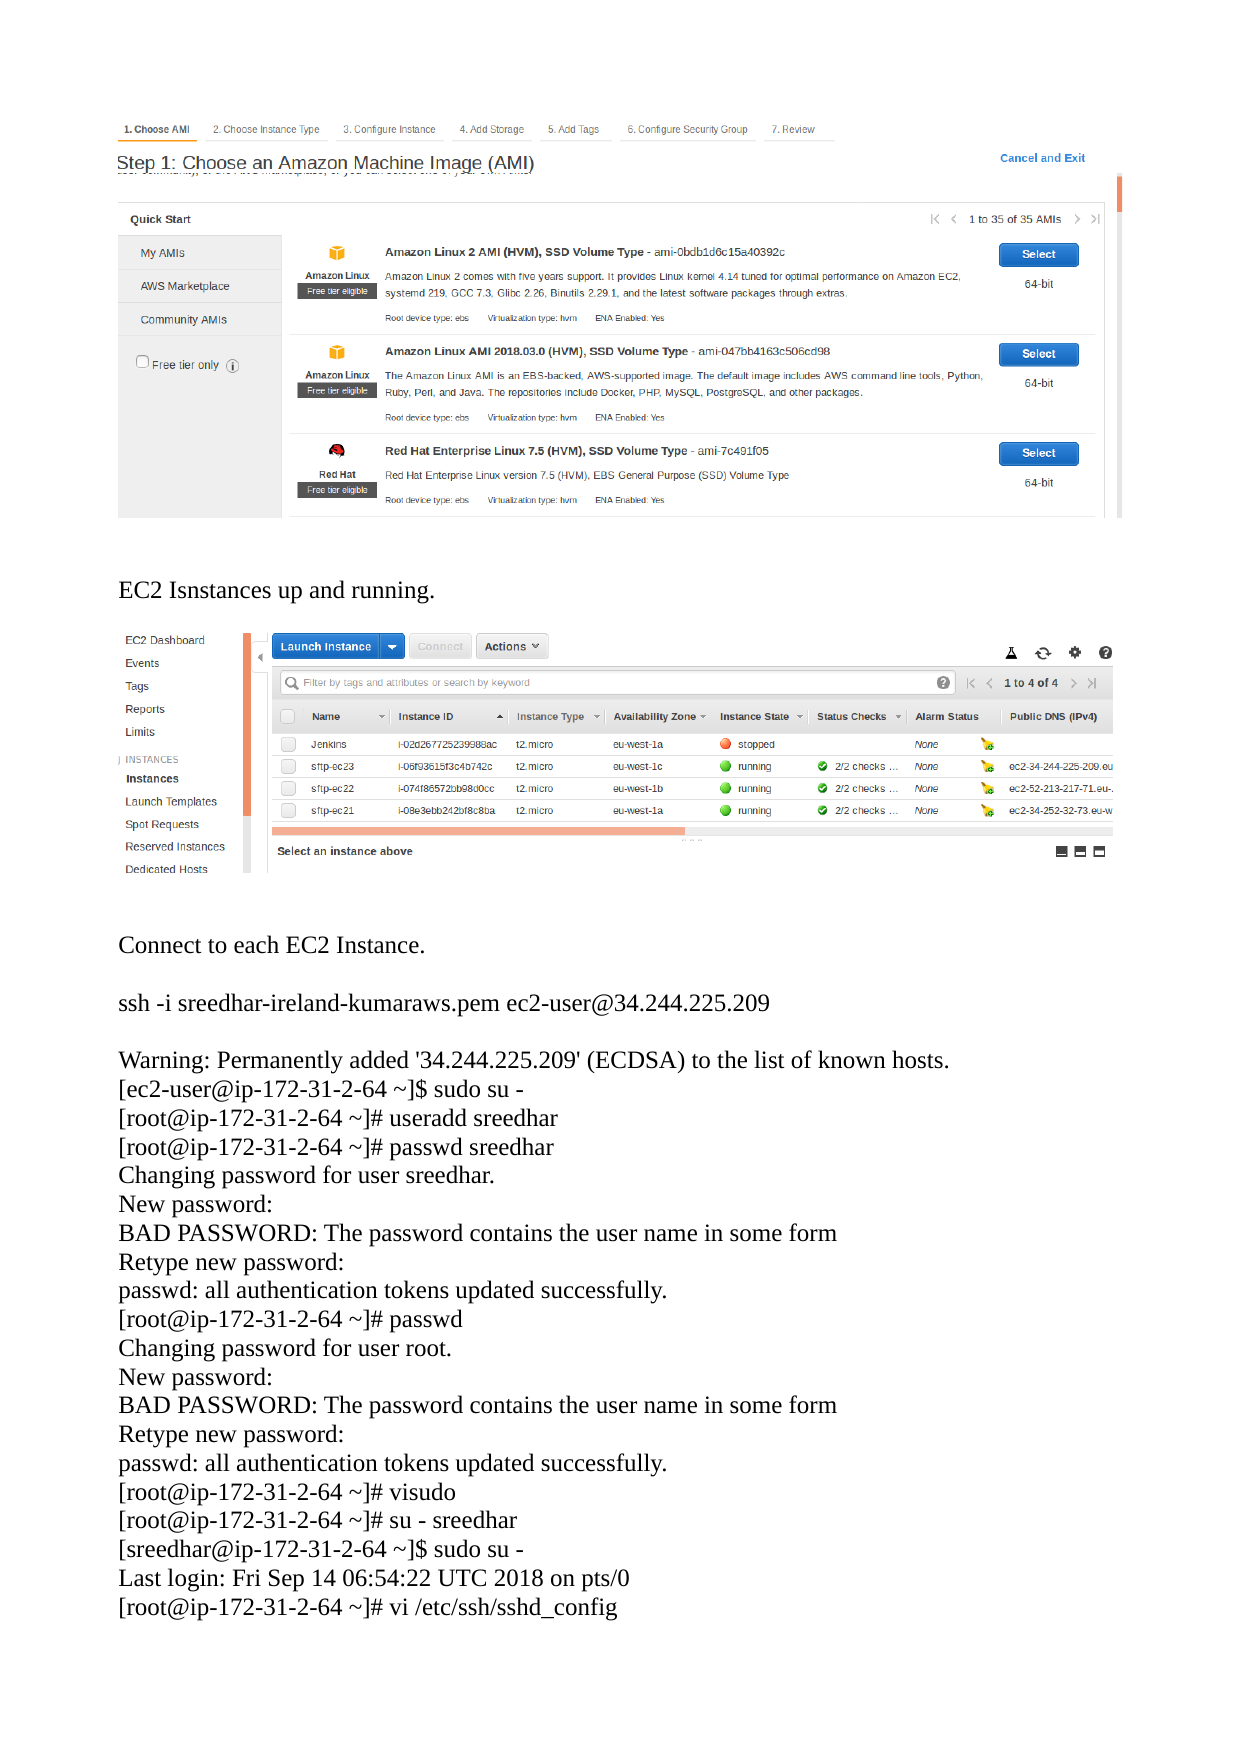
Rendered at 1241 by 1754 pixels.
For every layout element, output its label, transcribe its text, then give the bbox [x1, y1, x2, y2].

text Retype new password: [118, 1419, 1122, 1448]
picture [118, 118, 1123, 518]
text [root@ip-172-31-2-64 ~]# passwd [118, 1304, 1122, 1333]
text Changing password for user sreedhar. [118, 1160, 1122, 1189]
text [sreedhar@ip-172-31-2-64 ~]$ sudo su - [118, 1534, 1122, 1563]
text [root@ip-172-31-2-64 ~]# su - sreedhar [118, 1505, 1122, 1534]
text [root@ip-172-31-2-64 ~]# vi /etc/ssh/sshd_config [118, 1592, 1122, 1620]
text passwd: all authentication tokens updated successfully. [118, 1448, 1122, 1477]
text Changing password for user root. [118, 1333, 1122, 1362]
text EC2 Isnstances up and running. [118, 575, 1122, 604]
text New password: [118, 1189, 1122, 1218]
text passwd: all authentication tokens updated successfully. [118, 1275, 1122, 1304]
text New password: [118, 1362, 1122, 1390]
text [root@ip-172-31-2-64 ~]# passwd sreedhar [118, 1132, 1122, 1160]
text BAD PASSWORD: The password contains the user name in some form [118, 1218, 1122, 1247]
picture [118, 632, 1123, 873]
text [root@ip-172-31-2-64 ~]# useradd sreedhar [118, 1103, 1122, 1132]
text BAD PASSWORD: The password contains the user name in some form [118, 1390, 1122, 1419]
text Warning: Permanently added '34.244.225.209' (ECDSA) to the list of known hosts. [118, 1045, 1122, 1074]
text Last login: Fri Sep 14 06:54:22 UTC 2018 on pts/0 [118, 1563, 1122, 1592]
text Retype new password: [118, 1247, 1122, 1275]
text [ec2-user@ip-172-31-2-64 ~]$ sudo su - [118, 1074, 1122, 1103]
text [root@ip-172-31-2-64 ~]# visudo [118, 1477, 1122, 1505]
text ssh -i sreedhar-ireland-kumaraws.pem ec2-user@34.244.225.209 [118, 988, 1122, 1017]
text Connect to each EC2 Instance. [118, 930, 1122, 959]
